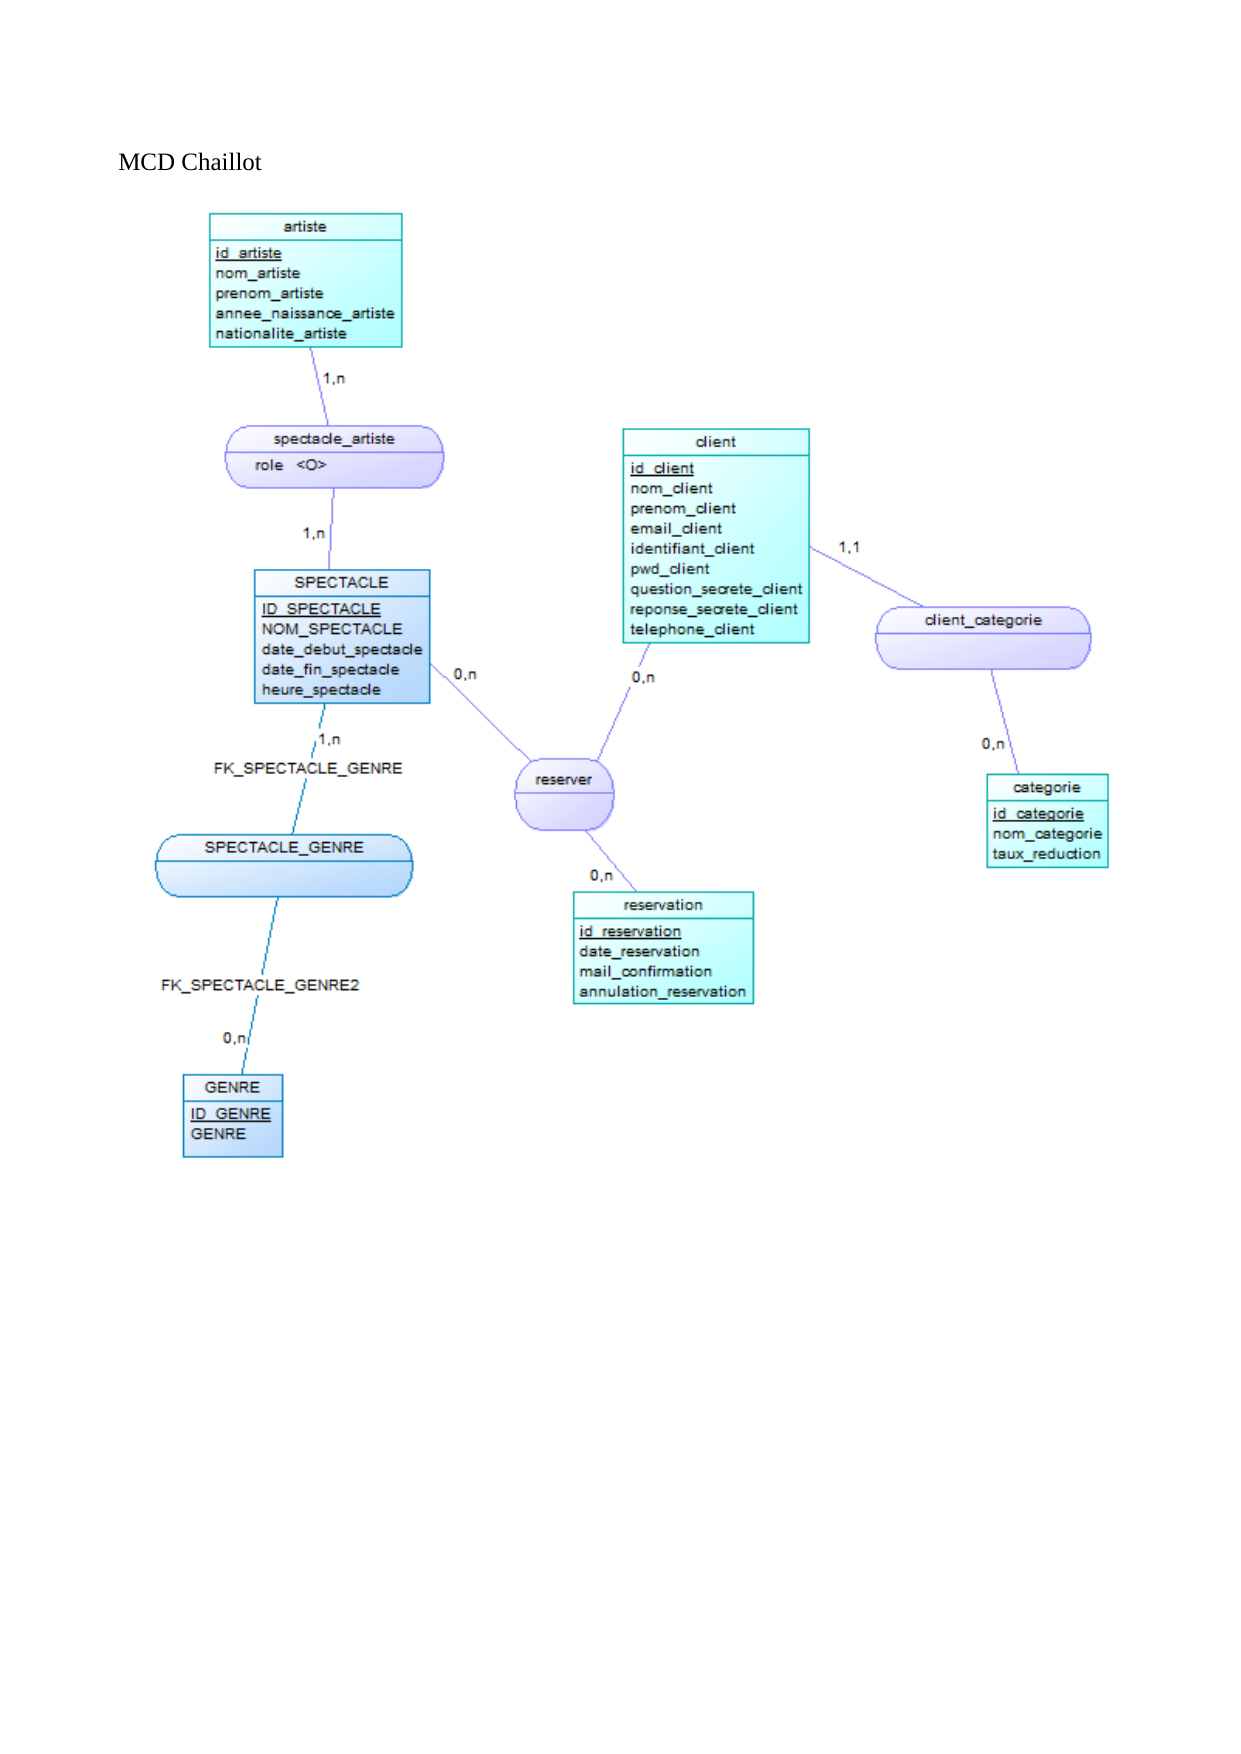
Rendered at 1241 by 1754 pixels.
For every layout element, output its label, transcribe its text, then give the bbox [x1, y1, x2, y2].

text MCD Chaillot [118, 147, 1122, 176]
picture [118, 204, 1123, 1175]
